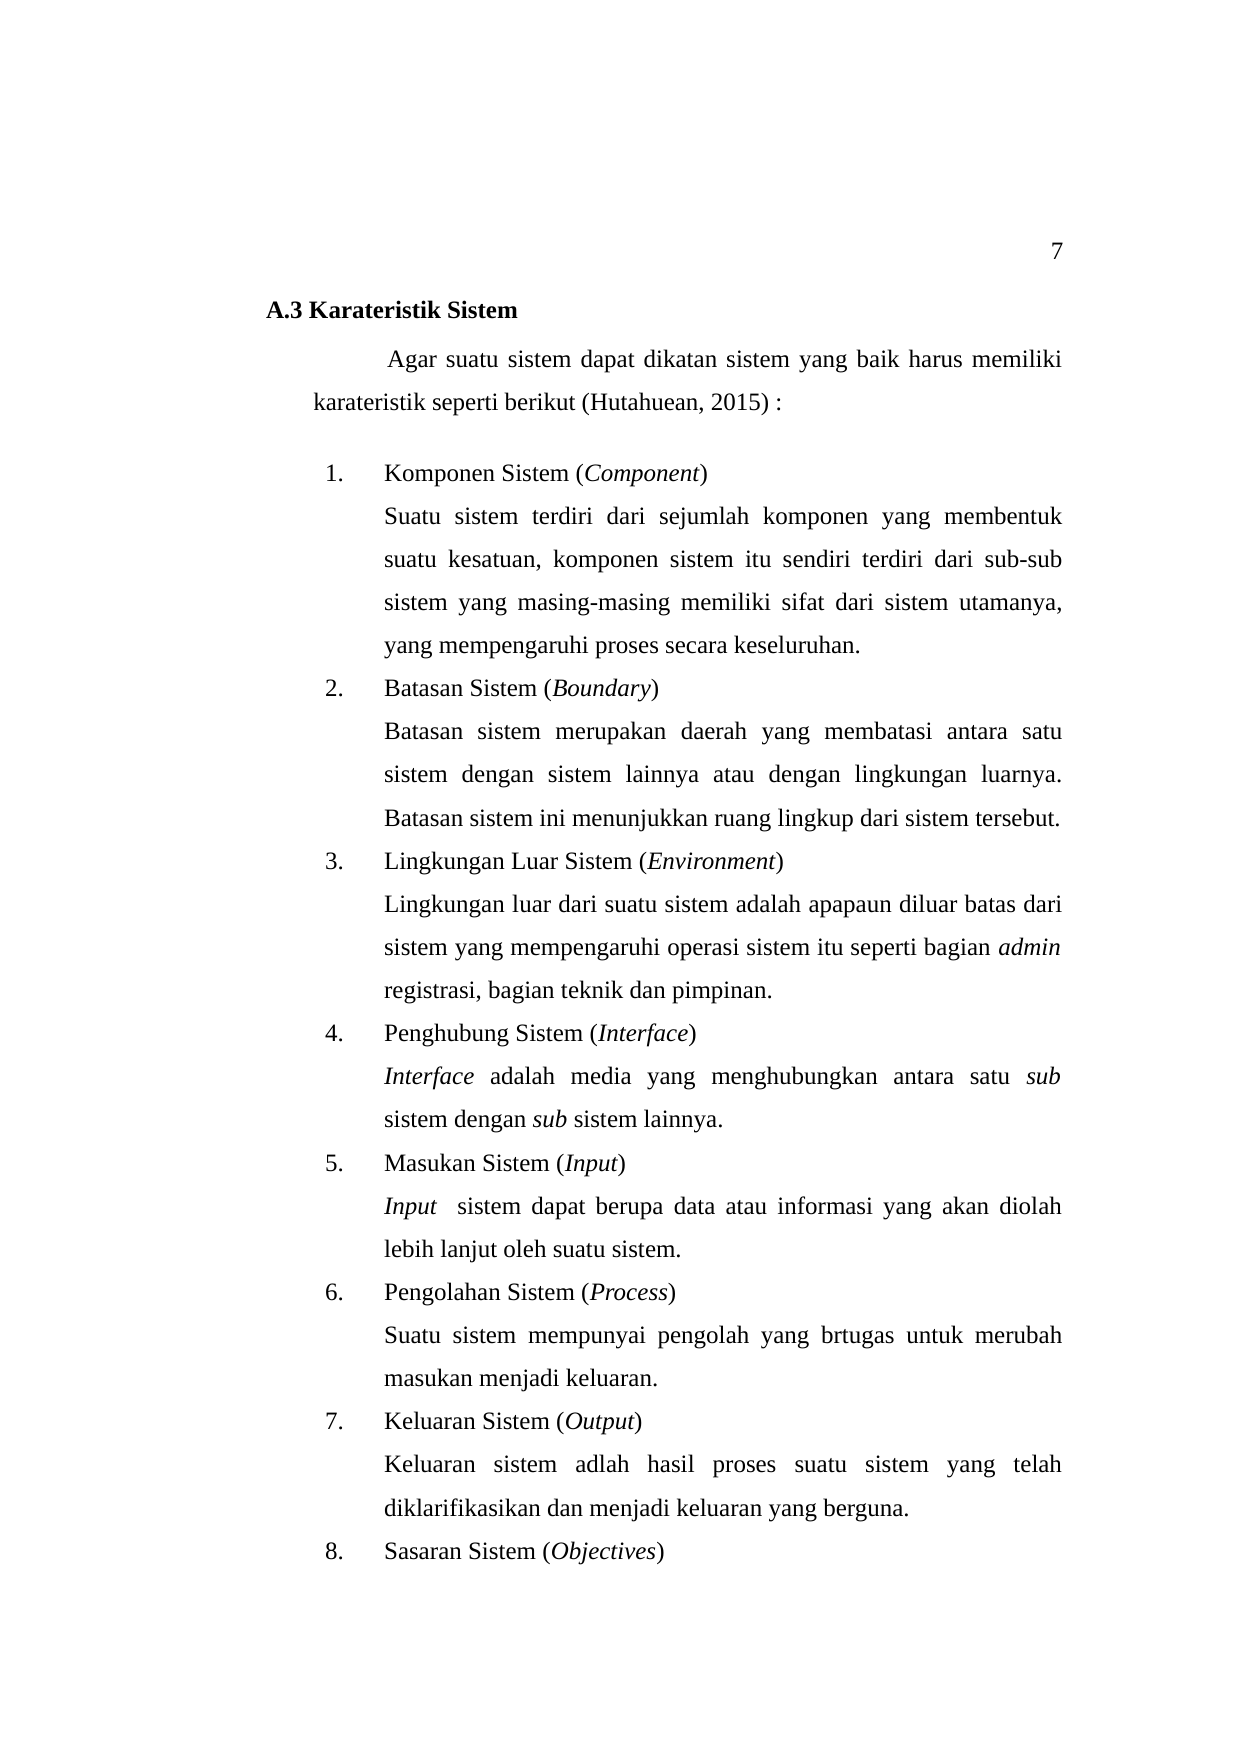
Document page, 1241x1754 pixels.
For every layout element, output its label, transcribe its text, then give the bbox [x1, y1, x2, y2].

list Suatu sistem mempunyai pengolah yang brtugas untuk merubah masukan menjadi keluaran. [384, 1320, 1063, 1392]
list Batasan Sistem (Boundary) [325, 673, 1063, 702]
list Suatu sistem terdiri dari sejumlah komponen yang membentuk suatu kesatuan, komponen sistem itu sendiri terdiri dari sub-sub sistem yang masing-masing memiliki sifat dari sistem utamanya, yang mempengaruhi proses secara keseluruhan. [384, 501, 1063, 659]
text A.3 Karateristik Sistem [266, 295, 1063, 324]
list Interface adalah media yang menghubungkan antara satu sub sistem dengan sub sistem lainnya. [384, 1061, 1063, 1133]
list Penghubung Sistem (Interface) [325, 1018, 1063, 1047]
list Lingkungan Luar Sistem (Environment) [325, 846, 1063, 874]
list Keluaran Sistem (Output) [325, 1406, 1063, 1435]
list Keluaran sistem adlah hasil proses suatu sistem yang telah diklarifikasikan dan menjadi keluaran yang berguna. [384, 1449, 1063, 1521]
list Pengolahan Sistem (Process) [325, 1277, 1063, 1306]
list Masukan Sistem (Input) [325, 1148, 1063, 1176]
text Agar suatu sistem dapat dikatan sistem yang baik harus memiliki karateristik seperti berikut (Hutahuean, 2015) : [313, 344, 1063, 416]
list Input sistem dapat berupa data atau informasi yang akan diolah lebih lanjut oleh suatu sistem. [384, 1191, 1063, 1263]
list Sasaran Sistem (Objectives) [325, 1536, 1063, 1564]
list Lingkungan luar dari suatu sistem adalah apapaun diluar batas dari sistem yang mempengaruhi operasi sistem itu seperti bagian admin registrasi, bagian teknik dan pimpinan. [384, 889, 1063, 1004]
list Komponen Sistem (Component) [325, 458, 1063, 486]
list Batasan sistem merupakan daerah yang membatasi antara satu sistem dengan sistem lainnya atau dengan lingkungan luarnya. Batasan sistem ini menunjukkan ruang lingkup dari sistem tersebut. [384, 716, 1063, 831]
